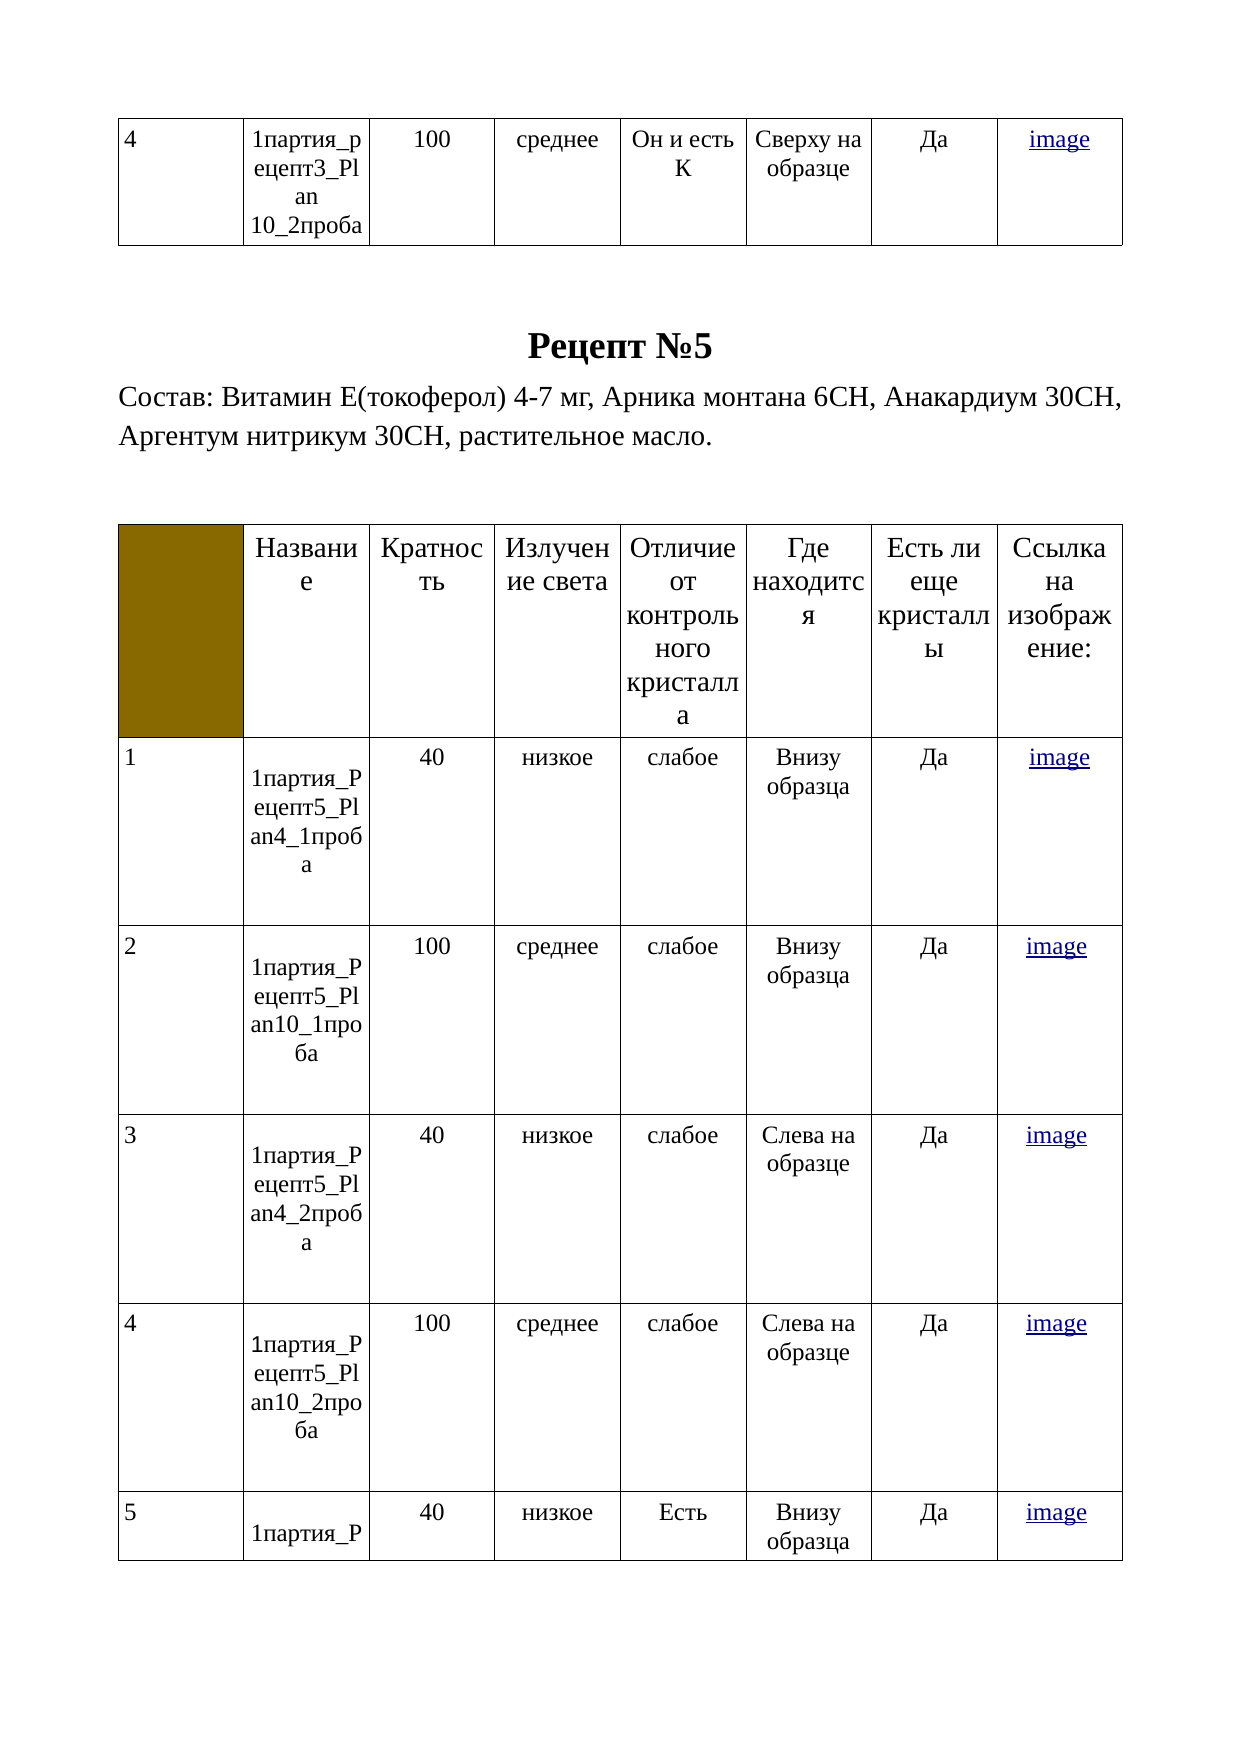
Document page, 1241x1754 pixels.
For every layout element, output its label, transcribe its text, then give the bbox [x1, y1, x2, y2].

table_cell 3 [119, 1115, 243, 1303]
table_cell низкое [495, 1492, 620, 1560]
table_cell слабое [621, 926, 746, 1114]
table_cell 100 [370, 119, 494, 245]
table_cell Да [872, 738, 997, 925]
table_cell слабое [621, 1304, 746, 1491]
table_cell image [998, 926, 1122, 1114]
table_header Ссылка на изображение: [998, 525, 1122, 737]
table_header Отличие от контрольного кристалла [621, 525, 746, 737]
table_cell слабое [621, 1115, 746, 1303]
table_cell Да [872, 119, 997, 245]
table_cell Да [872, 926, 997, 1114]
table_cell 100 [370, 1304, 494, 1491]
table_header Есть ли еще кристаллы [872, 525, 997, 737]
table_cell среднее [495, 119, 620, 245]
table_cell 40 [370, 1492, 494, 1560]
table_cell низкое [495, 738, 620, 925]
table_cell 1 [119, 738, 243, 925]
table_cell 5 [119, 1492, 243, 1560]
table_cell 40 [370, 738, 494, 925]
table_cell 4 [119, 119, 243, 245]
table_cell 4 [119, 1304, 243, 1491]
table_header Кратность [370, 525, 494, 737]
table_cell Сверху на образце [747, 119, 871, 245]
table_cell image [998, 119, 1122, 245]
table_cell 1партия_Рецепт5_Plan10_2проба [244, 1304, 369, 1491]
table_cell Внизу образца [747, 926, 871, 1114]
table_cell слабое [621, 738, 746, 925]
table_cell низкое [495, 1115, 620, 1303]
table_cell 100 [370, 926, 494, 1114]
table_cell 40 [370, 1115, 494, 1303]
table_cell Слева на образце [747, 1115, 871, 1303]
table_header Излучение света [495, 525, 620, 737]
table_cell image [998, 1492, 1122, 1560]
table_cell 2 [119, 926, 243, 1114]
table_cell среднее [495, 1304, 620, 1491]
table_cell Да [872, 1492, 997, 1560]
table_cell Он и есть К [621, 119, 746, 245]
table_header Где находится [747, 525, 871, 737]
table_cell Внизу образца [747, 1492, 871, 1560]
table_cell 1партия_Рецепт5_Plan10_1проба [244, 926, 369, 1114]
text Состав: Витамин E(токоферол) 4-7 мг, Арника монтана 6CH, Анакардиум 30CH, Аргентум нитрикум 30CH, растительное масло. [118, 379, 1122, 451]
table_cell image [998, 738, 1122, 925]
table_cell Внизу образца [747, 738, 871, 925]
table_cell 1партия_рецепт3_Plan 10_2проба [244, 119, 369, 245]
table_cell 1партия_Рецепт5_Plan4_1проба [244, 738, 369, 925]
table_cell Есть [621, 1492, 746, 1560]
table_cell image [998, 1304, 1122, 1491]
table_cell 1партия_Рецепт5_Plan4_2проба [244, 1115, 369, 1303]
table_cell 1партия_Р [244, 1492, 369, 1560]
table_header [119, 525, 243, 737]
table_cell image [998, 1115, 1122, 1303]
table_cell Слева на образце [747, 1304, 871, 1491]
table_header Название [244, 525, 369, 737]
table_cell Да [872, 1304, 997, 1491]
table_cell среднее [495, 926, 620, 1114]
table_cell Да [872, 1115, 997, 1303]
subtitle Рецепт №5 [118, 323, 1122, 367]
